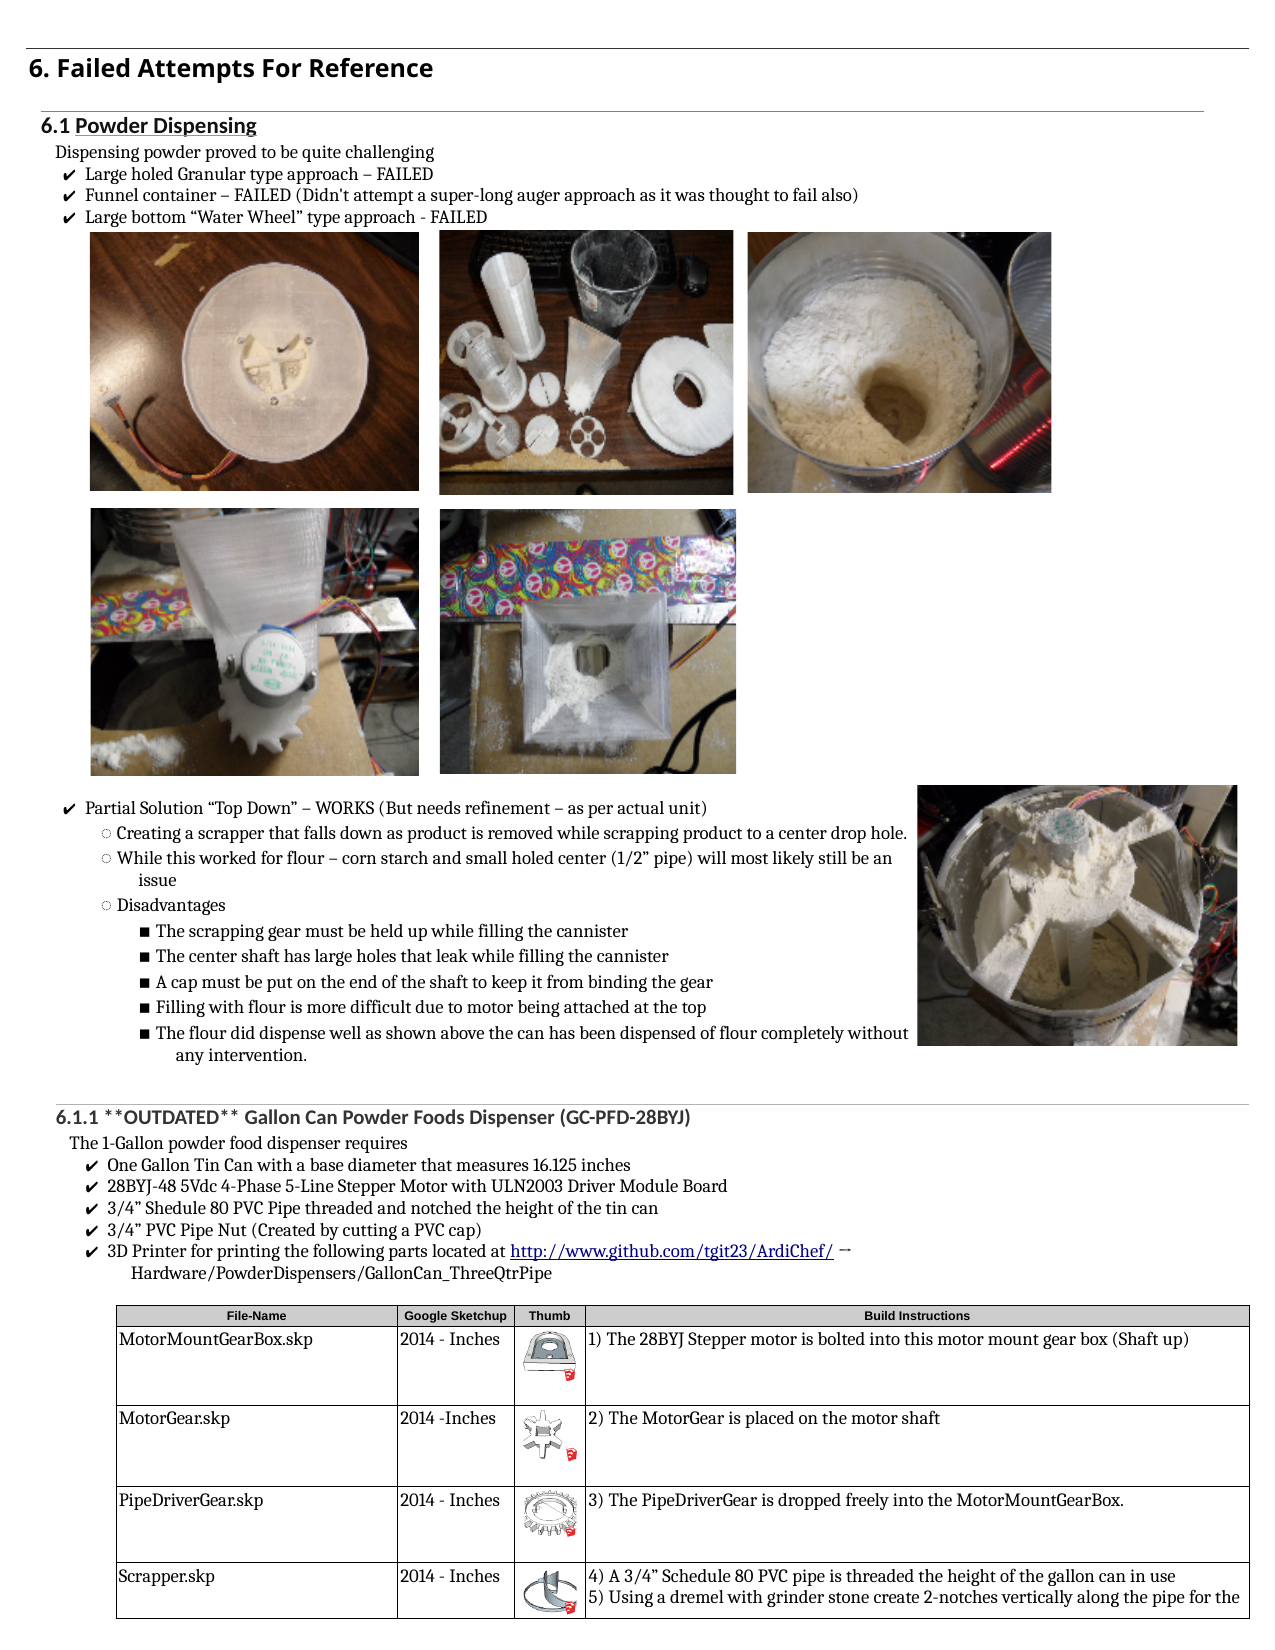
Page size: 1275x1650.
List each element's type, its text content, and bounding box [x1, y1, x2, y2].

list The flour did dispense well as shown above the can has been dispensed of flour completely without any intervention. [138, 1019, 1249, 1066]
table_header Build Instructions [586, 1306, 1249, 1326]
table_cell 3) The PipeDriverGear is dropped freely into the MotorMountGearBox. [586, 1487, 1249, 1562]
table_header Thumb [515, 1306, 585, 1326]
list Disadvantages [101, 892, 917, 917]
list 3/4” PVC Pipe Nut (Created by cutting a PVC cap) [86, 1219, 1249, 1241]
table_cell Scrapper.skp [117, 1563, 397, 1618]
table_header File-Name [117, 1306, 397, 1326]
list One Gallon Tin Can with a base diameter that measures 16.125 inches [86, 1154, 1249, 1176]
list 28BYJ-48 5Vdc 4-Phase 5-Line Stepper Motor with ULN2003 Driver Module Board [86, 1176, 1249, 1197]
table_cell MotorGear.skp [117, 1406, 397, 1486]
list A cap must be put on the end of the shaft to keep it from binding the gear [138, 968, 917, 994]
list The scrapping gear must be held up while filling the cannister [138, 917, 917, 943]
list [1238, 892, 1249, 917]
table_cell 2014 - Inches [398, 1487, 514, 1562]
table_cell 4) A 3/4” Schedule 80 PVC pipe is threaded the height of the gallon can in use 5) Using a dremel with grinder stone create 2-notches vertically along the pipe for the [586, 1563, 1249, 1618]
subtitle **OUTDATED** Gallon Can Powder Foods Dispenser (GC-PFD-28BYJ) [56, 1105, 1249, 1130]
subtitle Powder Dispensing [41, 112, 1204, 139]
text The 1-Gallon powder food dispenser requires [69, 1133, 1249, 1154]
table_cell PipeDriverGear.skp [117, 1487, 397, 1562]
table_cell 2014 - Inches [398, 1327, 514, 1405]
table_cell MotorMountGearBox.skp [117, 1327, 397, 1405]
subtitle Failed Attempts For Reference [26, 49, 1249, 88]
list Partial Solution “Top Down” – WORKS (But needs refinement – as per actual unit) [63, 797, 917, 819]
list The center shaft has large holes that leak while filling the cannister [138, 943, 917, 968]
table_cell [515, 1406, 585, 1486]
text Dispensing powder proved to be quite challenging [55, 142, 1249, 163]
table_cell 2014 - Inches [398, 1563, 514, 1618]
table_cell 2) The MotorGear is placed on the motor shaft [586, 1406, 1249, 1486]
table_cell 2014 -Inches [398, 1406, 514, 1486]
list 3D Printer for printing the following parts located at http://www.github.com/tgit23/ArdiChef/ → Hardware/PowderDispensers/GallonCan_ThreeQtrPipe [86, 1241, 1249, 1284]
list Large bottom “Water Wheel” type approach - FAILED [63, 207, 1249, 228]
list Filling with flour is more difficult due to motor being attached at the top [138, 994, 917, 1019]
list 3/4” Shedule 80 PVC Pipe threaded and notched the height of the tin can [86, 1197, 1249, 1219]
table_cell 1) The 28BYJ Stepper motor is bolted into this motor mount gear box (Shaft up) [586, 1327, 1249, 1405]
table_cell [515, 1563, 585, 1618]
list Creating a scrapper that falls down as product is removed while scrapping product to a center drop hole. [101, 819, 917, 844]
list Large holed Granular type approach – FAILED [63, 163, 1249, 185]
table_cell [515, 1327, 585, 1405]
table_header Google Sketchup [398, 1306, 514, 1326]
list Funnel container – FAILED (Didn't attempt a super-long auger approach as it was thought to fail also) [63, 185, 1249, 207]
list While this worked for flour – corn starch and small holed center (1/2” pipe) will most likely still be an issue [101, 844, 917, 892]
table_cell [515, 1487, 585, 1562]
